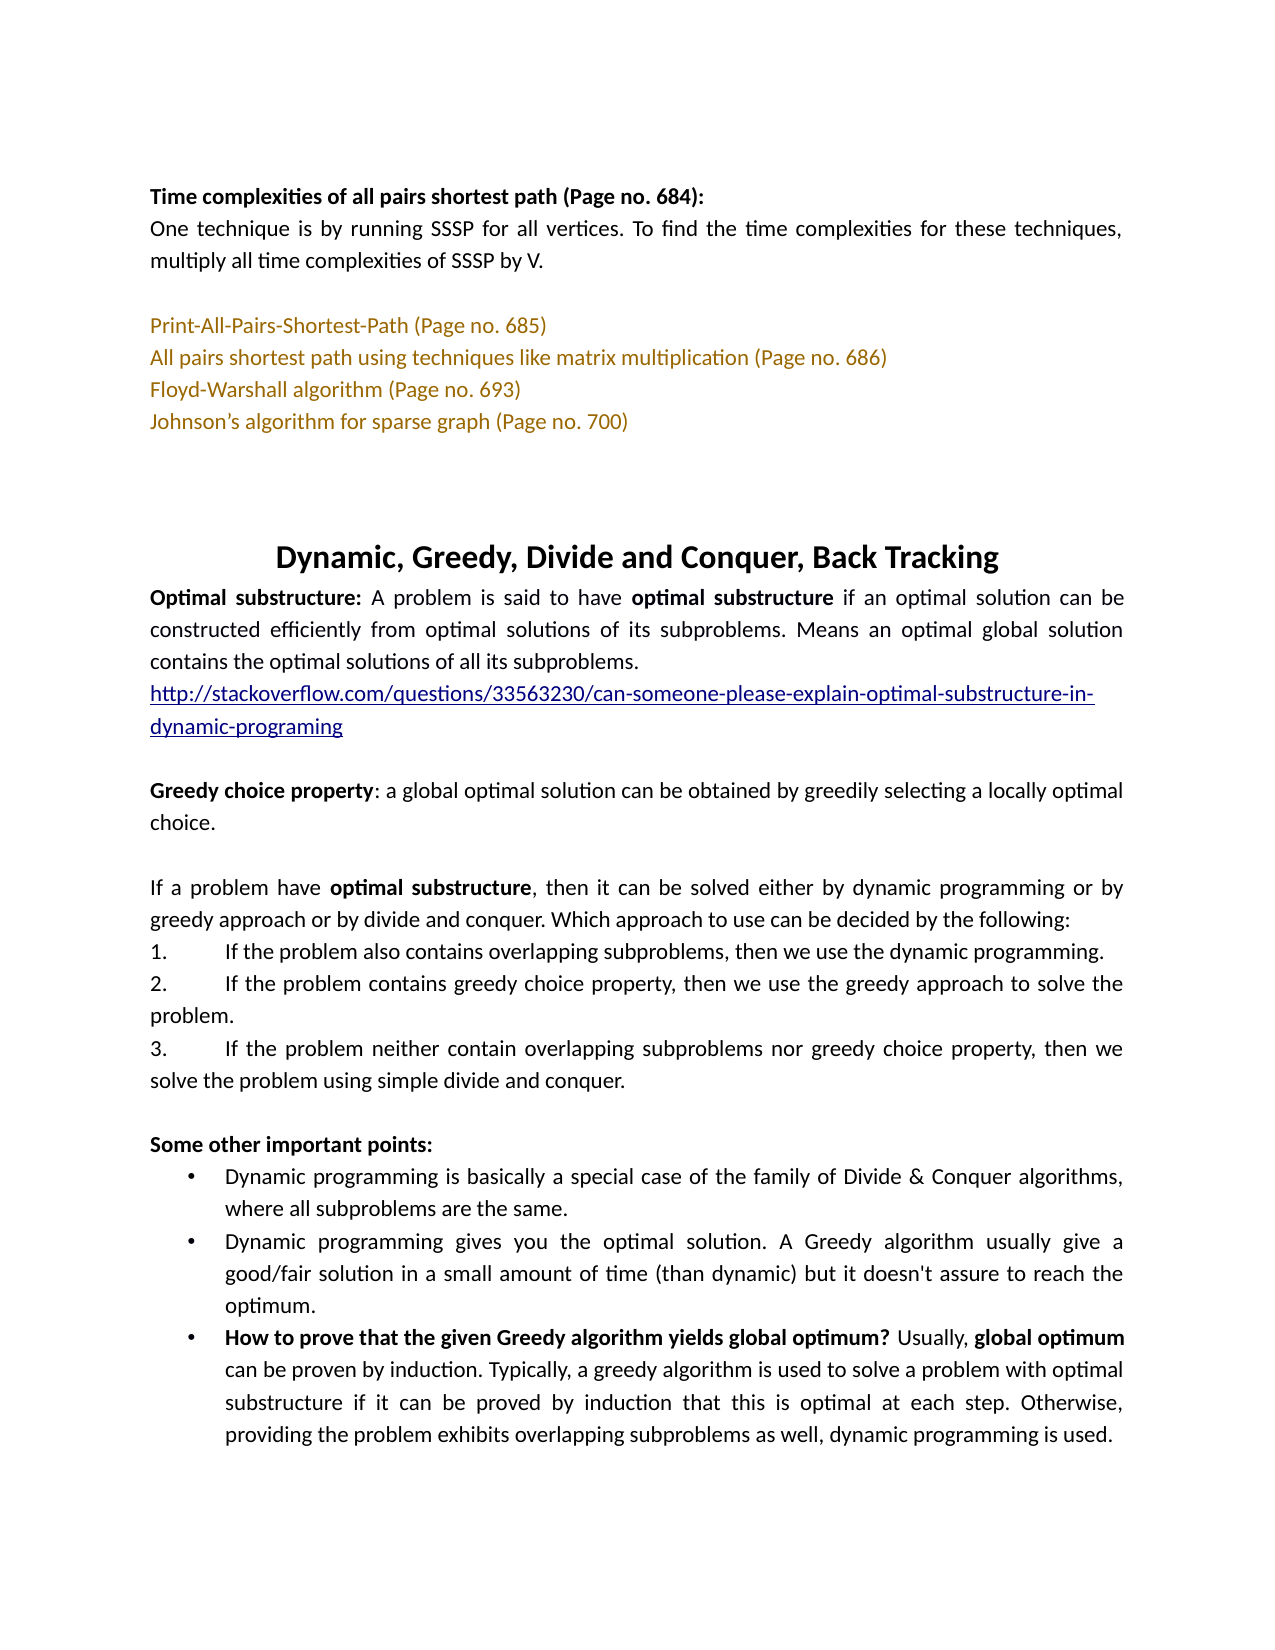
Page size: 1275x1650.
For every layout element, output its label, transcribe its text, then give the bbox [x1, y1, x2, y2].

list Dynamic programming gives you the optimal solution. A Greedy algorithm usually give a good/fair solution in a small amount of time (than dynamic) but it doesn't assure to reach the optimum. [187, 1227, 1125, 1319]
list If the problem contains greedy choice property, then we use the greedy approach to solve the problem. [150, 969, 1125, 1029]
list If a problem have optimal substructure, then it can be solved either by dynamic programming or by greedy approach or by divide and conquer. Which approach to use can be decided by the following: [150, 873, 1125, 933]
list Some other important points: [150, 1130, 1125, 1158]
list If the problem also contains overlapping subproblems, then we use the dynamic programming. [150, 937, 1125, 965]
list One technique is by running SSSP for all vertices. To find the time complexities for these techniques, multiply all time complexities of SSSP by V. [150, 214, 1125, 274]
list Dynamic programming is basically a special case of the family of Divide & Conquer algorithms, where all subproblems are the same. [187, 1162, 1125, 1223]
list Print-All-Pairs-Shortest-Path (Page no. 685) [150, 311, 1125, 339]
list http://stackoverflow.com/questions/33563230/can-someone-please-explain-optimal-substructure-in-dynamic-programing [150, 679, 1125, 740]
list Floyd-Warshall algorithm (Page no. 693) [150, 375, 1125, 403]
list If the problem neither contain overlapping subproblems nor greedy choice property, then we solve the problem using simple divide and conquer. [150, 1034, 1125, 1094]
list How to prove that the given Greedy algorithm yields global optimum? Usually, global optimum can be proven by induction. Typically, a greedy algorithm is used to solve a problem with optimal substructure if it can be proved by induction that this is optimal at each step. Otherwise, providing the problem exhibits overlapping subproblems as well, dynamic programming is used. [187, 1323, 1125, 1448]
list Optimal substructure: A problem is said to have optimal substructure if an optimal solution can be constructed efficiently from optimal solutions of its subproblems. Means an optimal global solution contains the optimal solutions of all its subproblems. [150, 583, 1125, 675]
list All pairs shortest path using techniques like matrix multiplication (Page no. 686) [150, 343, 1125, 371]
list Time complexities of all pairs shortest path (Page no. 684): [150, 182, 1125, 210]
list Greedy choice property: a global optimal solution can be obtained by greedily selecting a locally optimal choice. [150, 776, 1125, 836]
list Dynamic, Greedy, Divide and Conquer, Back Tracking [150, 536, 1125, 577]
list Johnson’s algorithm for sparse graph (Page no. 700) [150, 407, 1125, 436]
